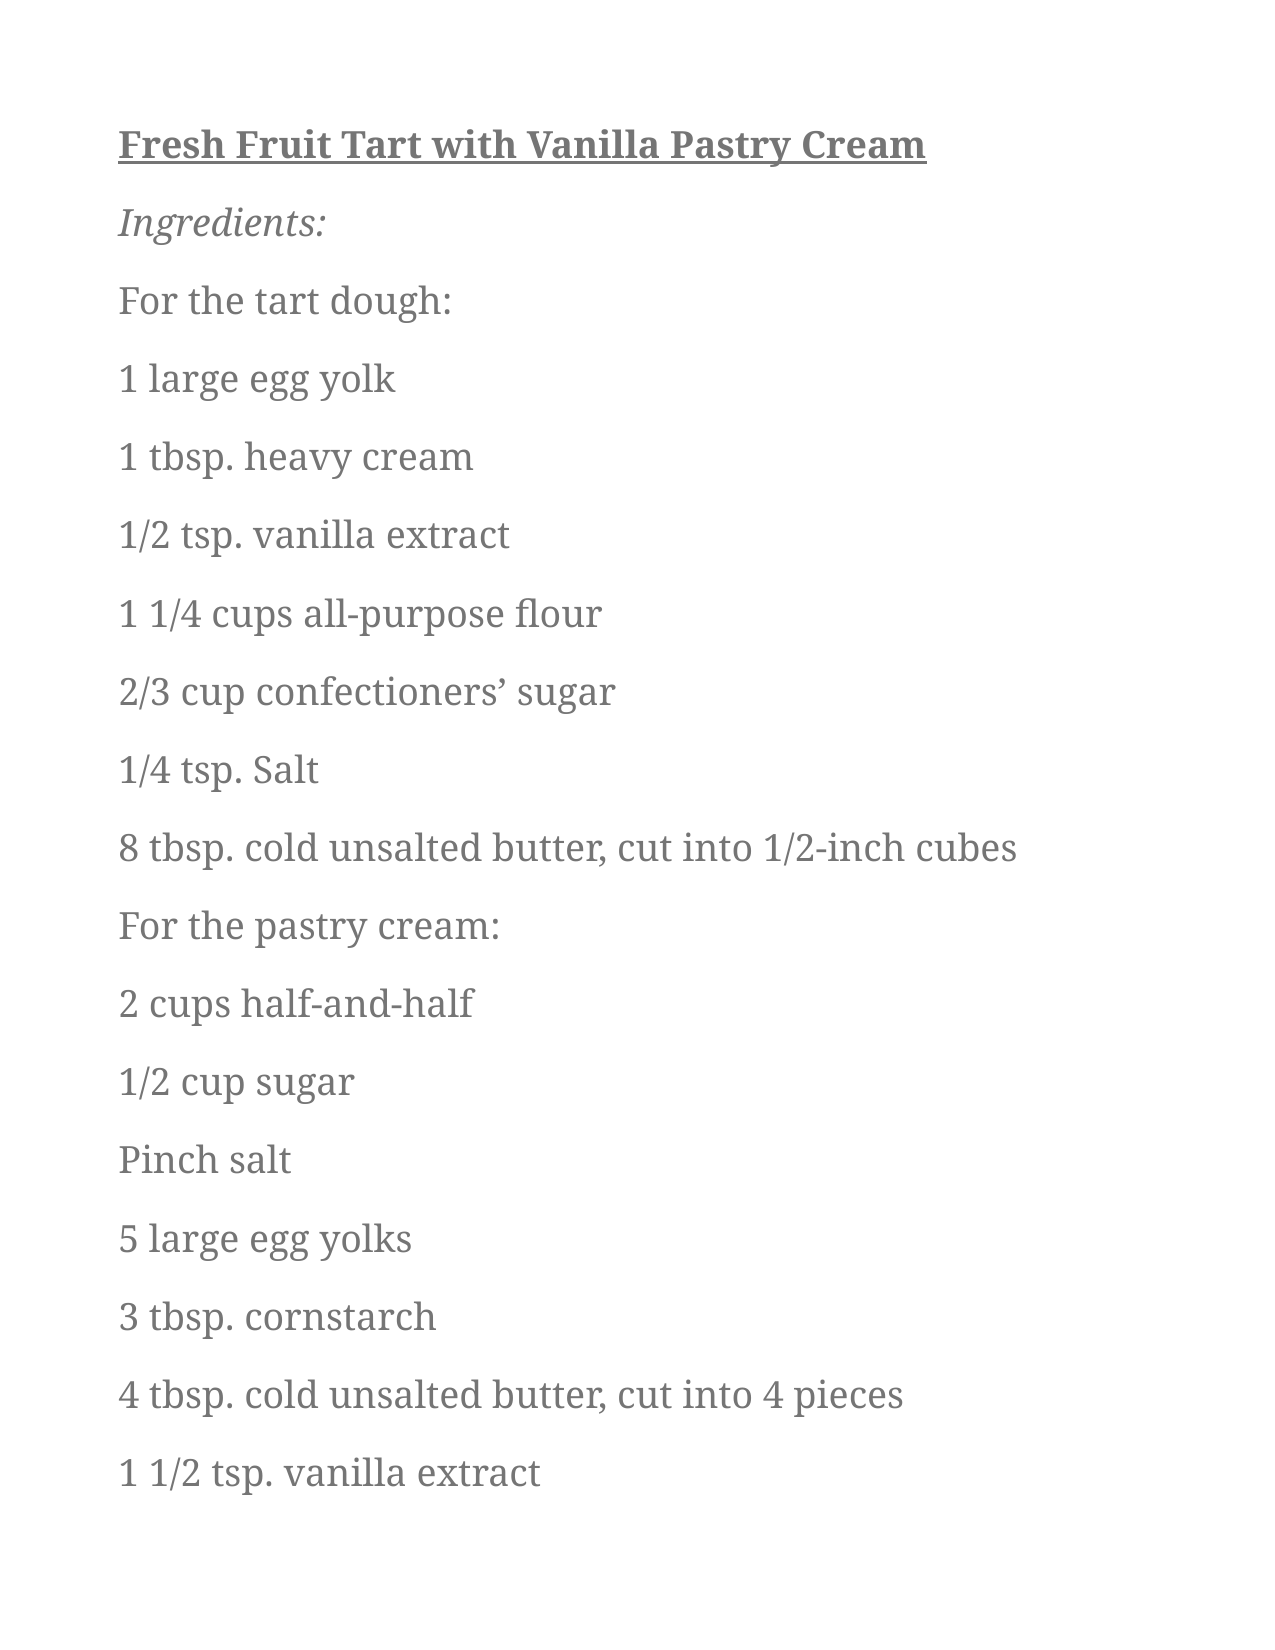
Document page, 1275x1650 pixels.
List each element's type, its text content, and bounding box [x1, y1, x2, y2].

text 8 tbsp. cold unsalted butter, cut into 1/2-inch cubes [118, 821, 1157, 872]
text 1 1/2 tsp. vanilla extract [118, 1446, 1157, 1497]
text 5 large egg yolks [118, 1212, 1157, 1263]
text Pinch salt [118, 1134, 1157, 1185]
text 1 tbsp. heavy cream [118, 431, 1157, 482]
text 2/3 cup confectioners’ sugar [118, 665, 1157, 716]
text 2 cups half-and-half [118, 977, 1157, 1028]
text 1/2 tsp. vanilla extract [118, 509, 1157, 560]
text 1/4 tsp. Salt [118, 743, 1157, 794]
text 1 1/4 cups all-purpose flour [118, 587, 1157, 638]
text Fresh Fruit Tart with Vanilla Pastry Cream [118, 118, 1157, 169]
text 4 tbsp. cold unsalted butter, cut into 4 pieces [118, 1368, 1157, 1419]
text 1 large egg yolk [118, 352, 1157, 403]
text 1/2 cup sugar [118, 1056, 1157, 1107]
text Ingredients: [118, 196, 1157, 247]
text For the pastry cream: [118, 899, 1157, 950]
text For the tart dough: [118, 274, 1157, 325]
text 3 tbsp. cornstarch [118, 1290, 1157, 1341]
